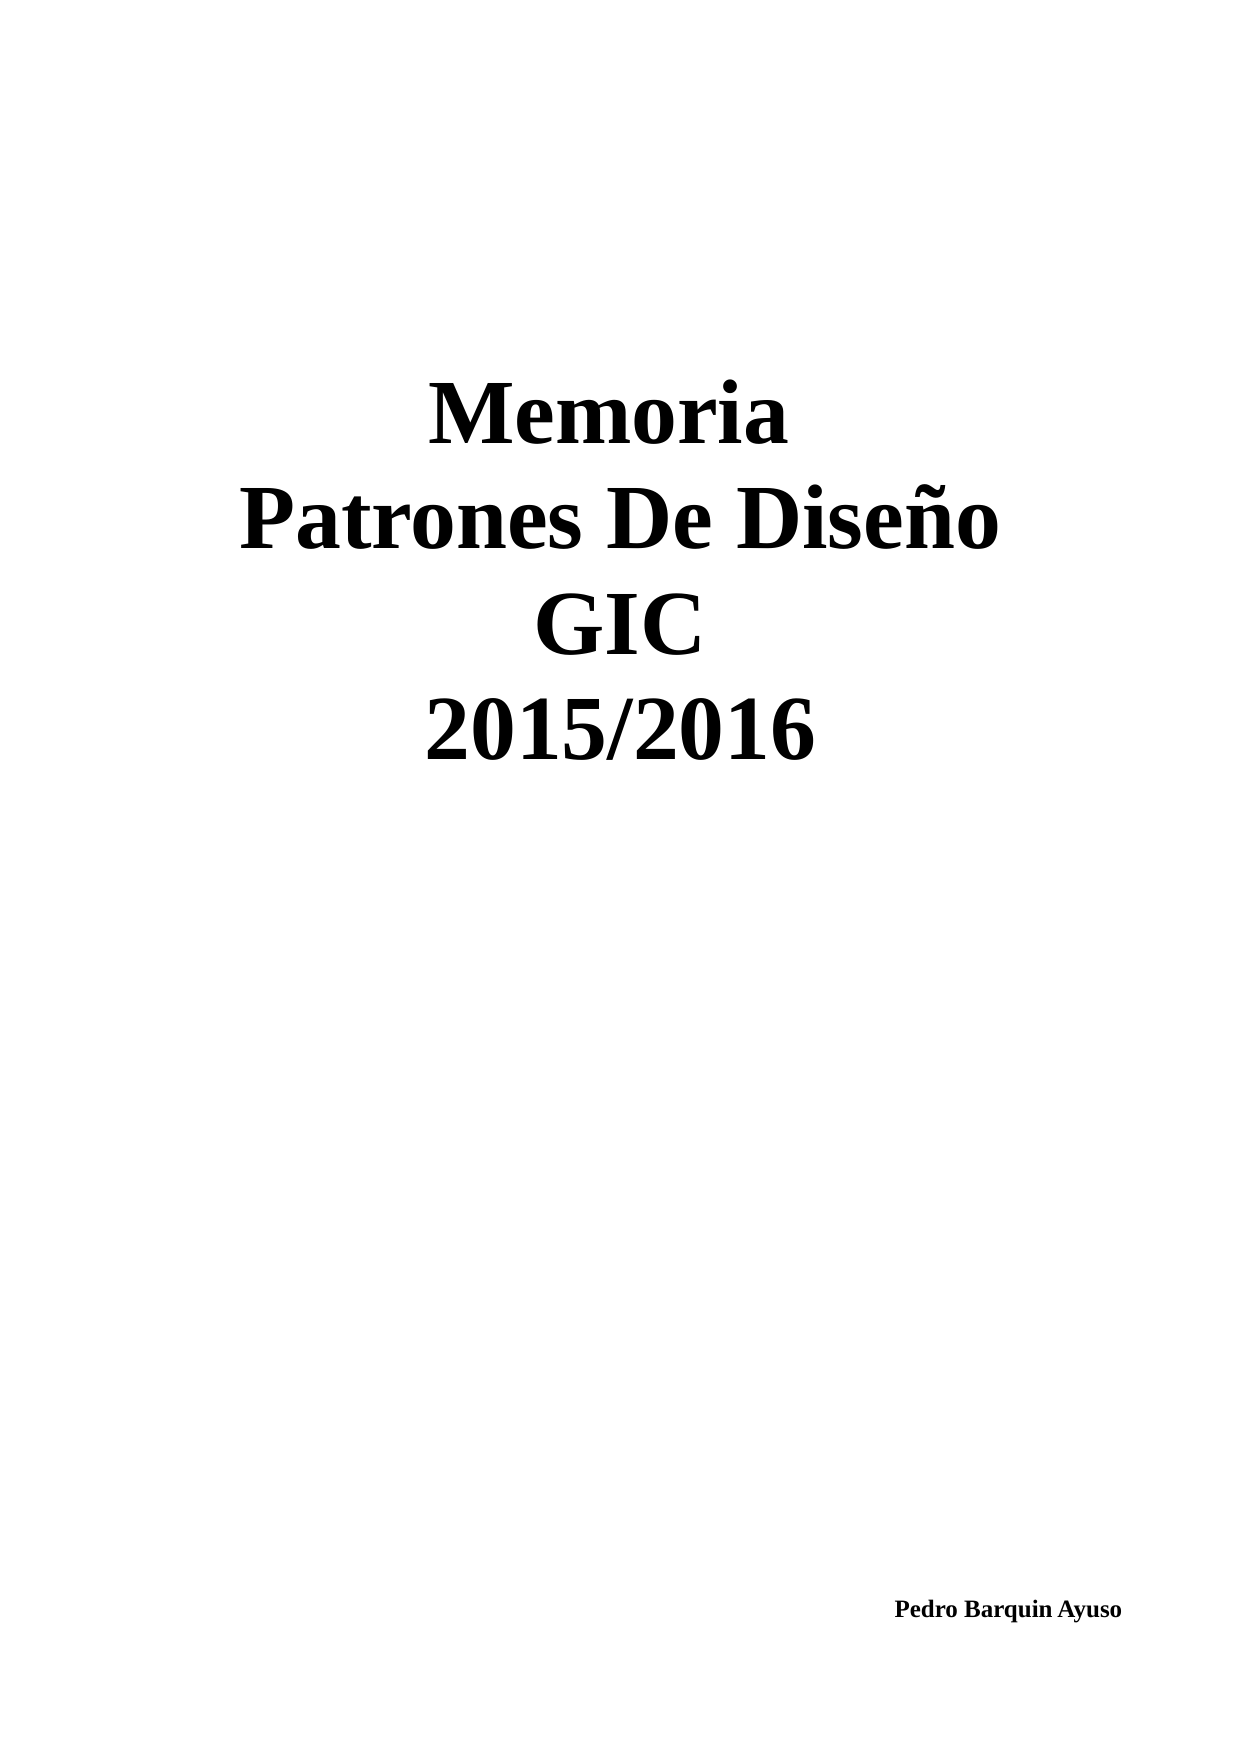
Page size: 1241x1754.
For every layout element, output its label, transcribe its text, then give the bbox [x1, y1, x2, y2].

text 2015/2016 [118, 674, 1122, 779]
text Memoria [118, 358, 1122, 463]
text Pedro Barquin Ayuso [118, 1594, 1122, 1623]
text GIC [118, 568, 1122, 674]
text Patrones De Diseño [118, 463, 1122, 568]
